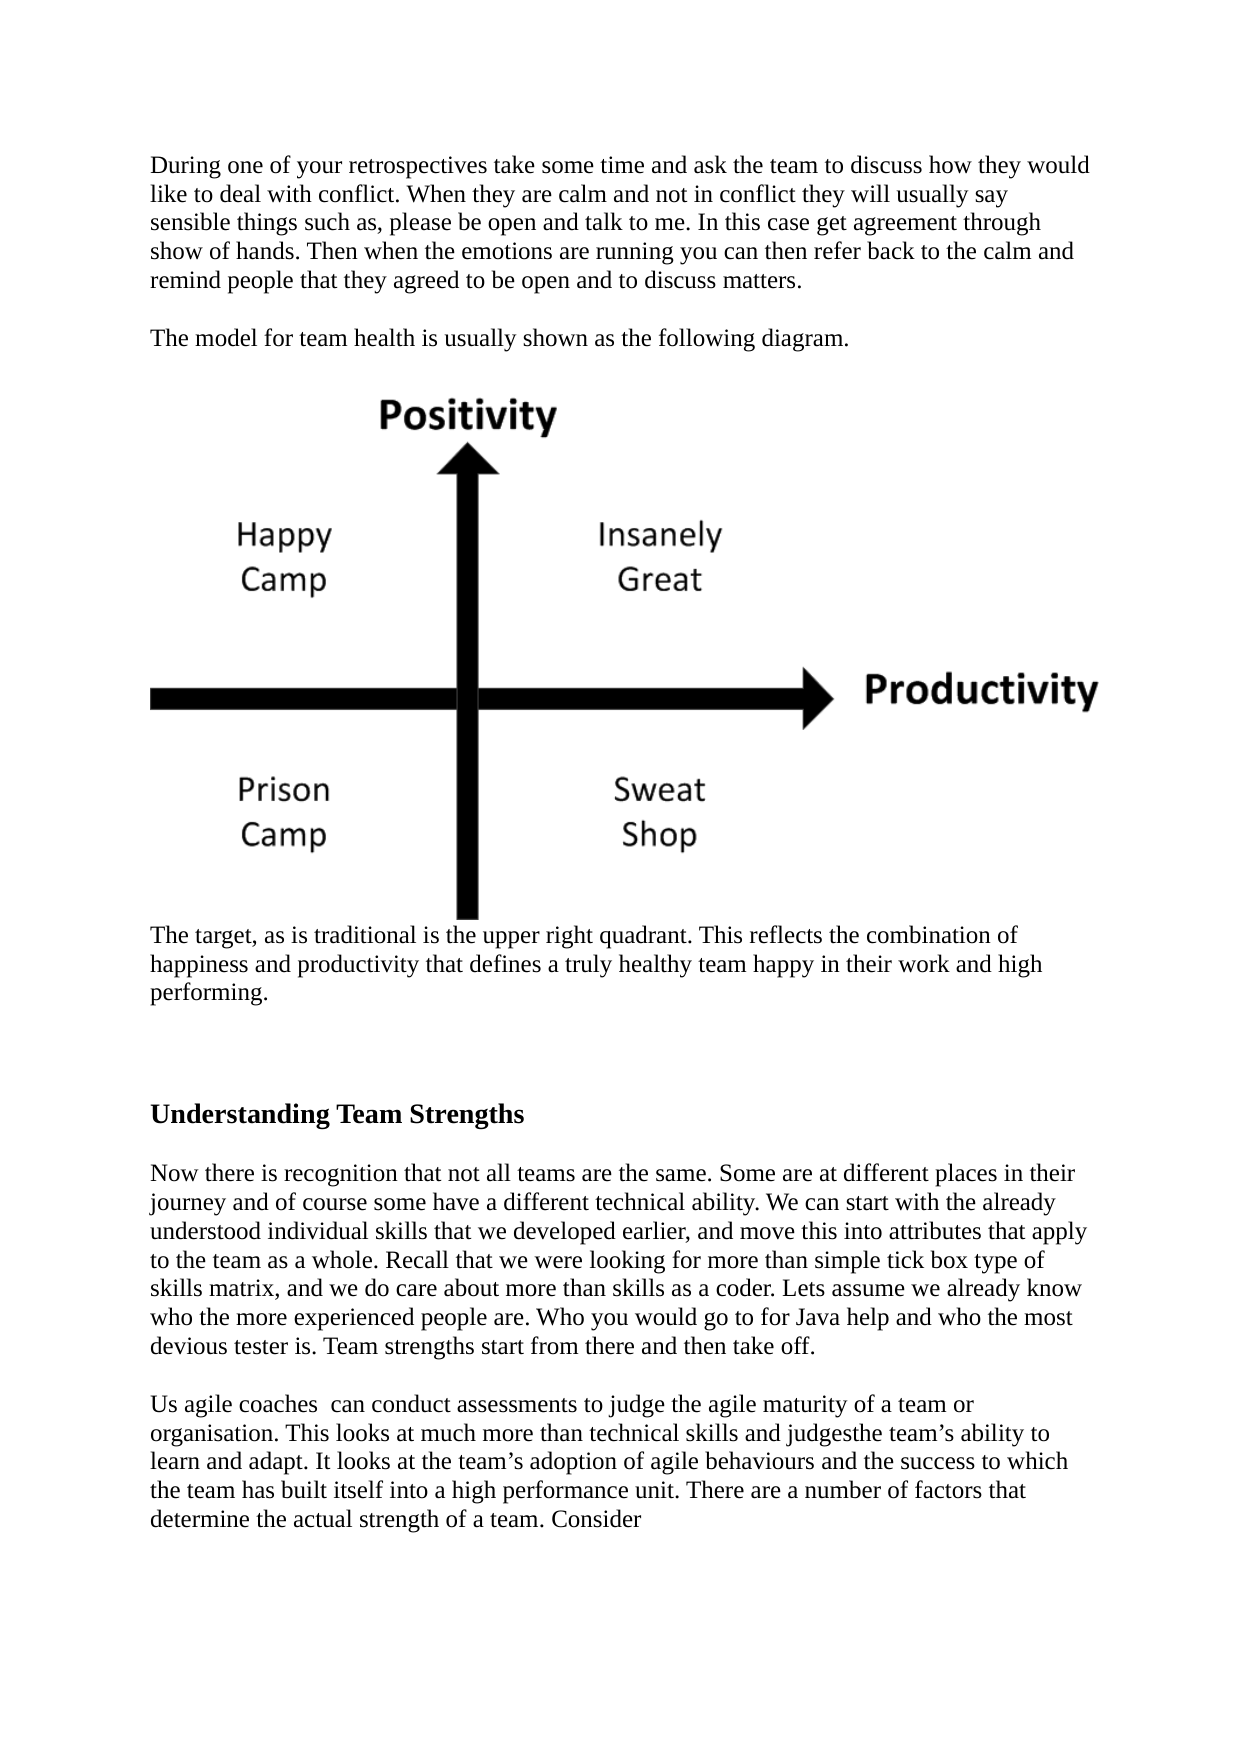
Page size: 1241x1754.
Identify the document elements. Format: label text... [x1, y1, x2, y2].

subtitle Understanding Team Strengths [150, 1097, 1090, 1129]
text The model for team health is usually shown as the following diagram. [150, 323, 1090, 352]
text Us agile coaches can conduct assessments to judge the agile maturity of a team or organisation. This looks at much more than technical skills and judgesthe team’s ability to learn and adapt. It looks at the team’s adoption of agile behaviours and the success to which the team has built itself into a high performance unit. There are a number of factors that determine the actual strength of a team. Consider [150, 1389, 1090, 1533]
text During one of your retrospectives take some time and ask the team to discuss how they would like to deal with conflict. When they are calm and not in conflict they will usually say sensible things such as, please be open and talk to me. In this case get agreement through show of hands. Then when the emotions are running you can then refer back to the calm and remind people that they agreed to be open and to discuss matters. [150, 150, 1090, 294]
picture [150, 380, 1100, 920]
text Now there is recognition that not all teams are the same. Some are at different places in their journey and of course some have a different technical ability. We can start with the already understood individual skills that we developed earlier, and move this into attributes that apply to the team as a whole. Recall that we were looking for more than simple tick box type of skills matrix, and we do care about more than skills as a coder. Lets assume we already know who the more experienced people are. Who you would go to for Java help and who the most devious tester is. Team strengths start from there and then take off. [150, 1158, 1090, 1360]
text The target, as is traditional is the upper right quadrant. This reflects the combination of happiness and productivity that defines a truly healthy team happy in their work and high performing. [150, 920, 1090, 1006]
